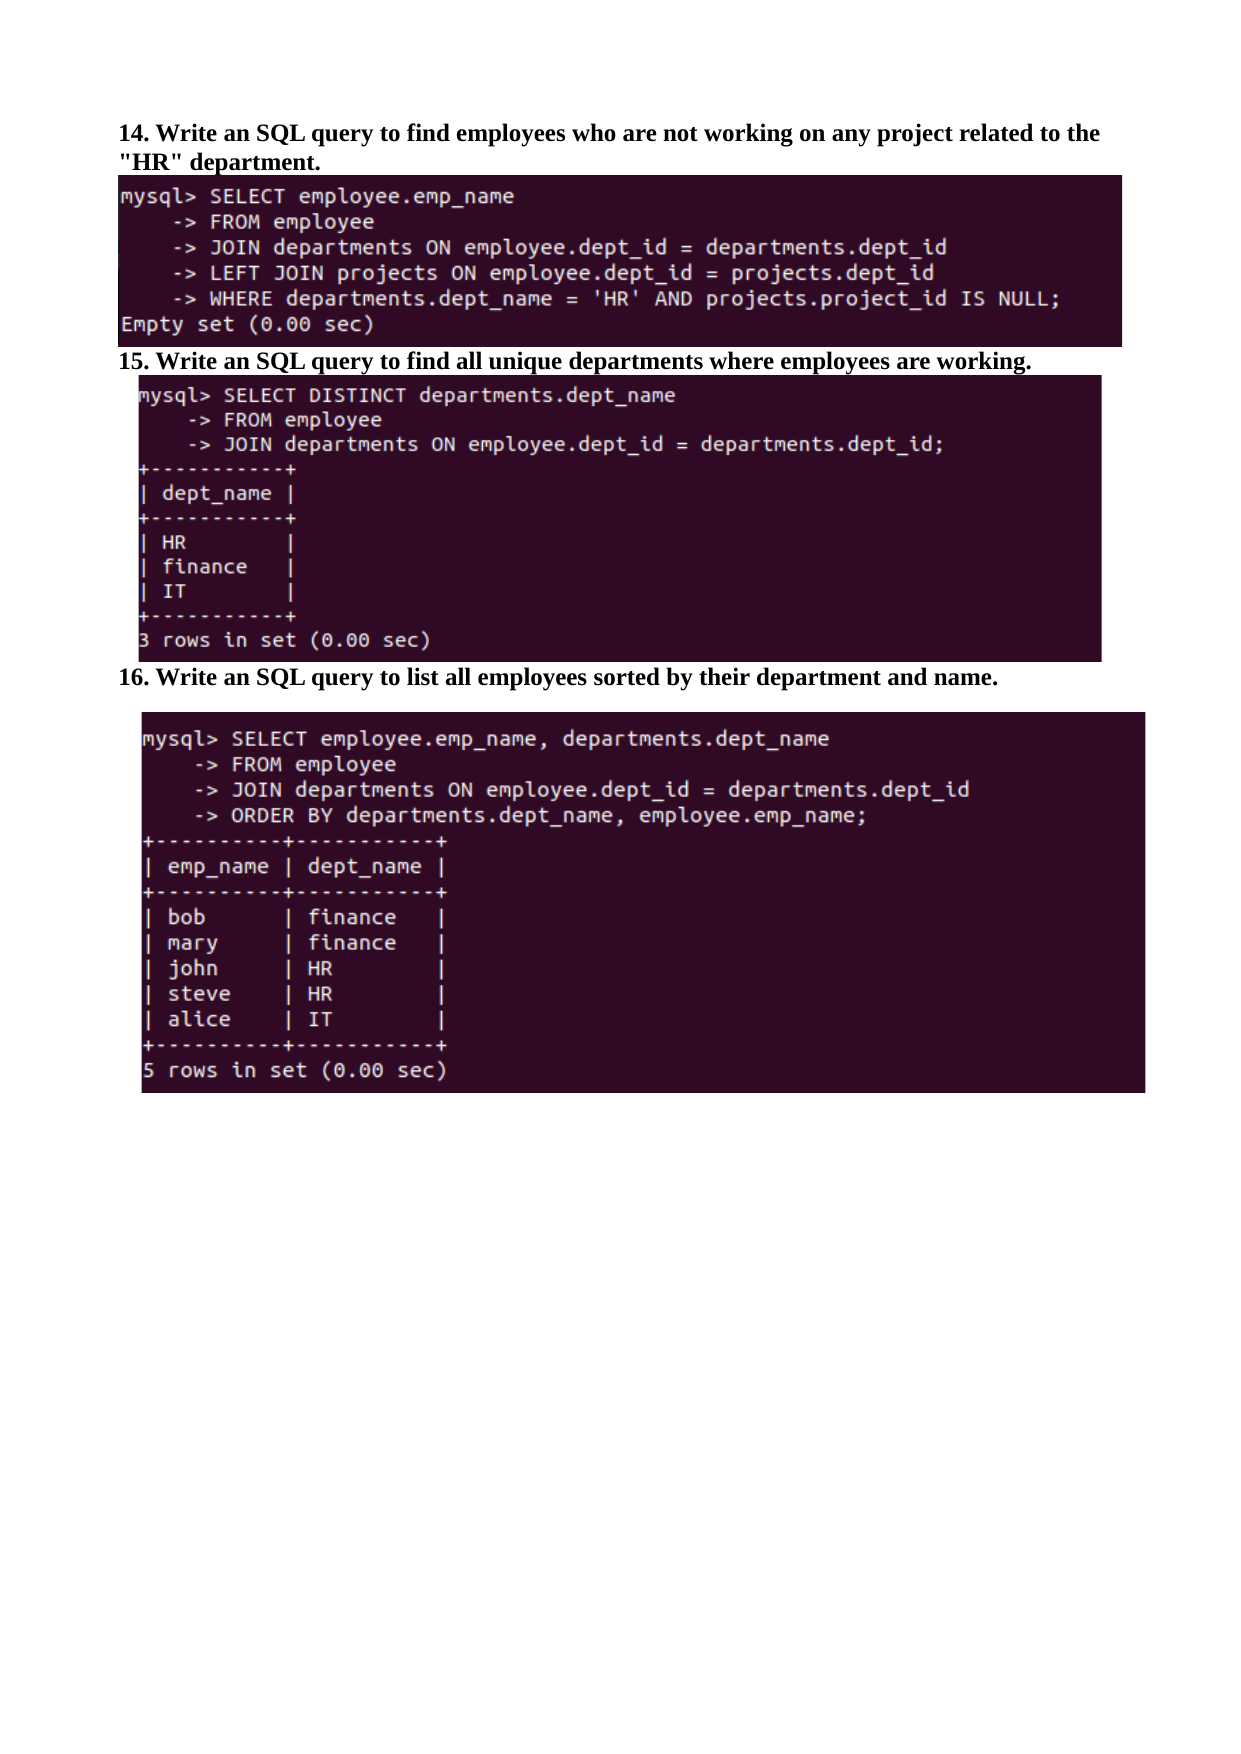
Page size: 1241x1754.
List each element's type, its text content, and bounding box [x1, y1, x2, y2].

picture [118, 175, 1123, 347]
text 16. Write an SQL query to list all employees sorted by their department and name. [118, 375, 1122, 691]
text 15. Write an SQL query to find all unique departments where employees are working. [118, 347, 1122, 375]
text 14. Write an SQL query to find employees who are not working on any project related to the "HR" department. [118, 118, 1122, 175]
picture [138, 375, 1102, 662]
picture [141, 712, 1146, 1093]
